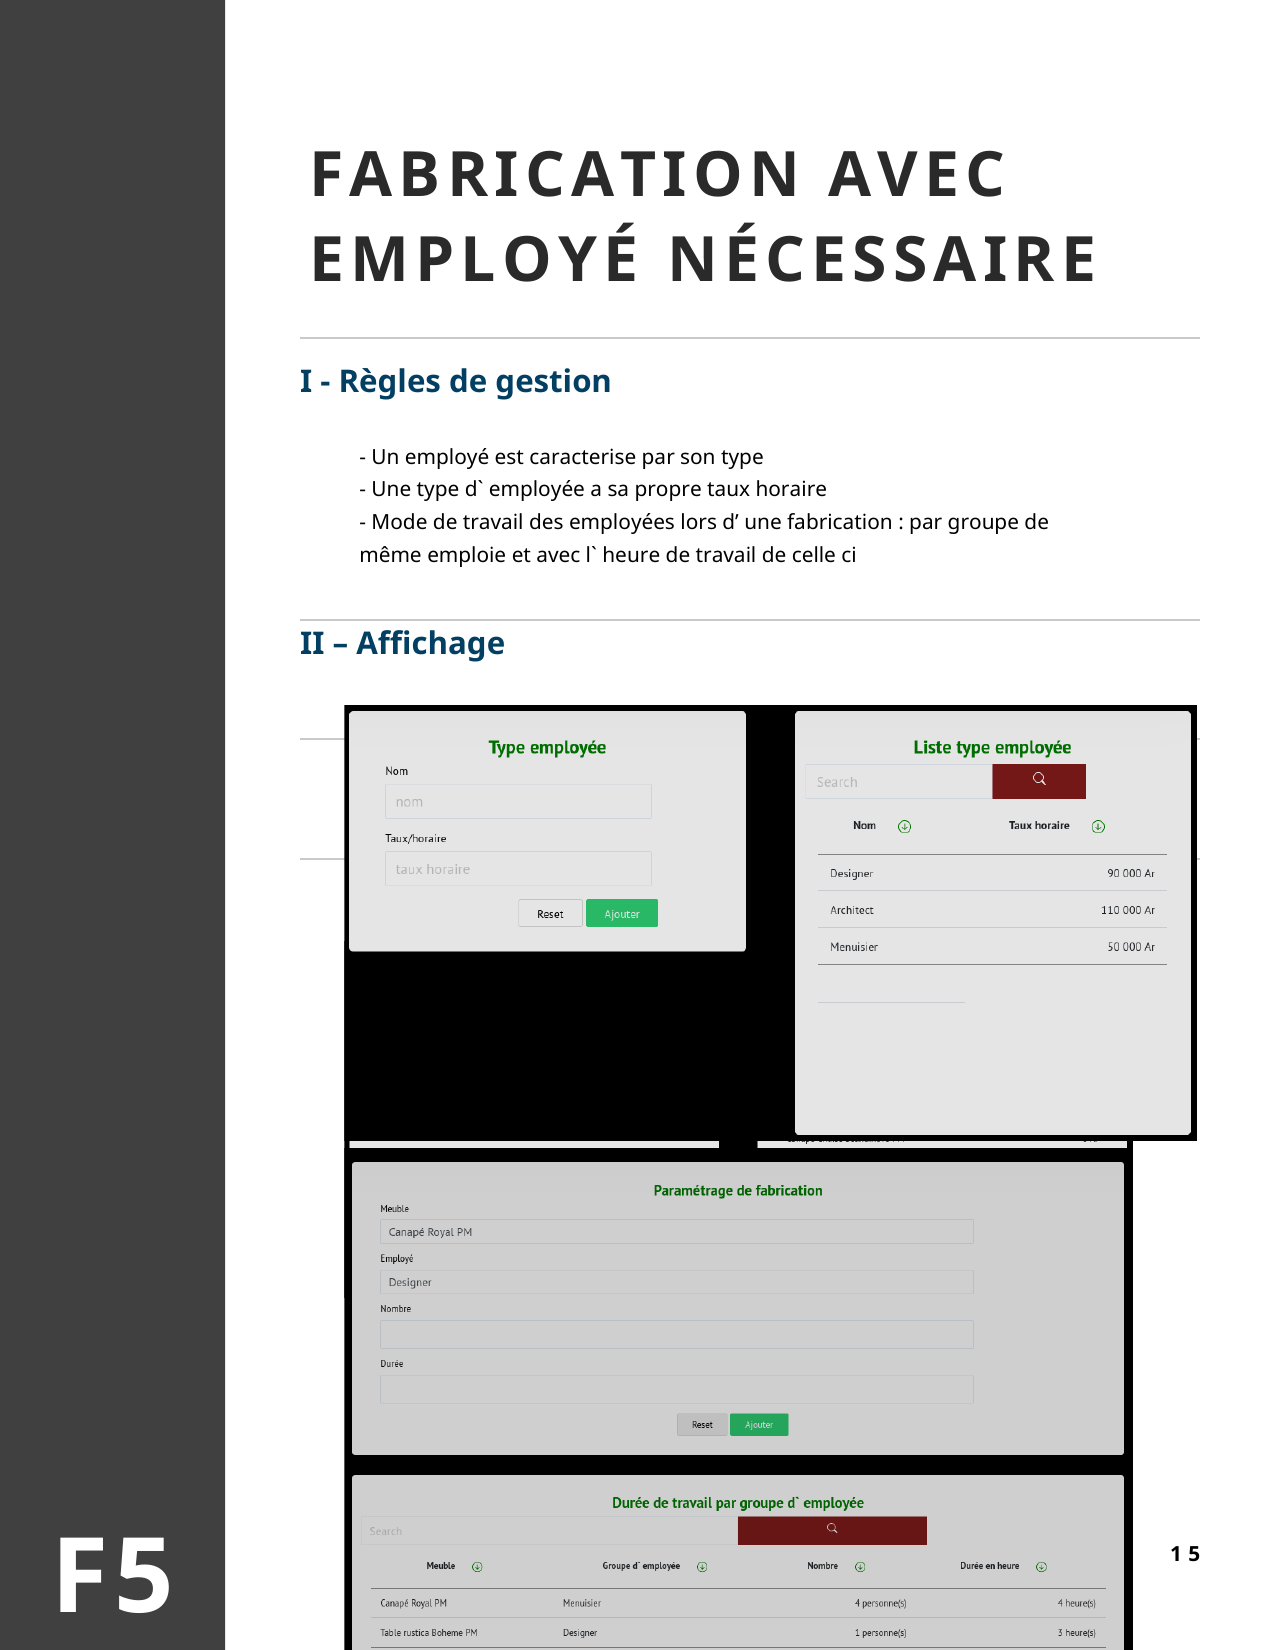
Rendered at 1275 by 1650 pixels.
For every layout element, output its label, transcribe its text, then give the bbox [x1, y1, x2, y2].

table_cell II – Affichage [300, 621, 1200, 738]
table_cell I - Règles de gestion [300, 339, 1200, 442]
picture [344, 705, 1197, 1650]
table_header Fabrication AVEC EMPloyé nécessaire [300, 104, 1200, 337]
table_cell - Un employé est caracterise par son type - Une type d` employée a sa propre taux horaire - Mode de travail des employées lors d’ une fabrication : par groupe de même emploie et avec l` heure de travail de celle ci [300, 442, 1200, 619]
text F5 [15, 1501, 210, 1643]
table_cell [300, 740, 344, 857]
